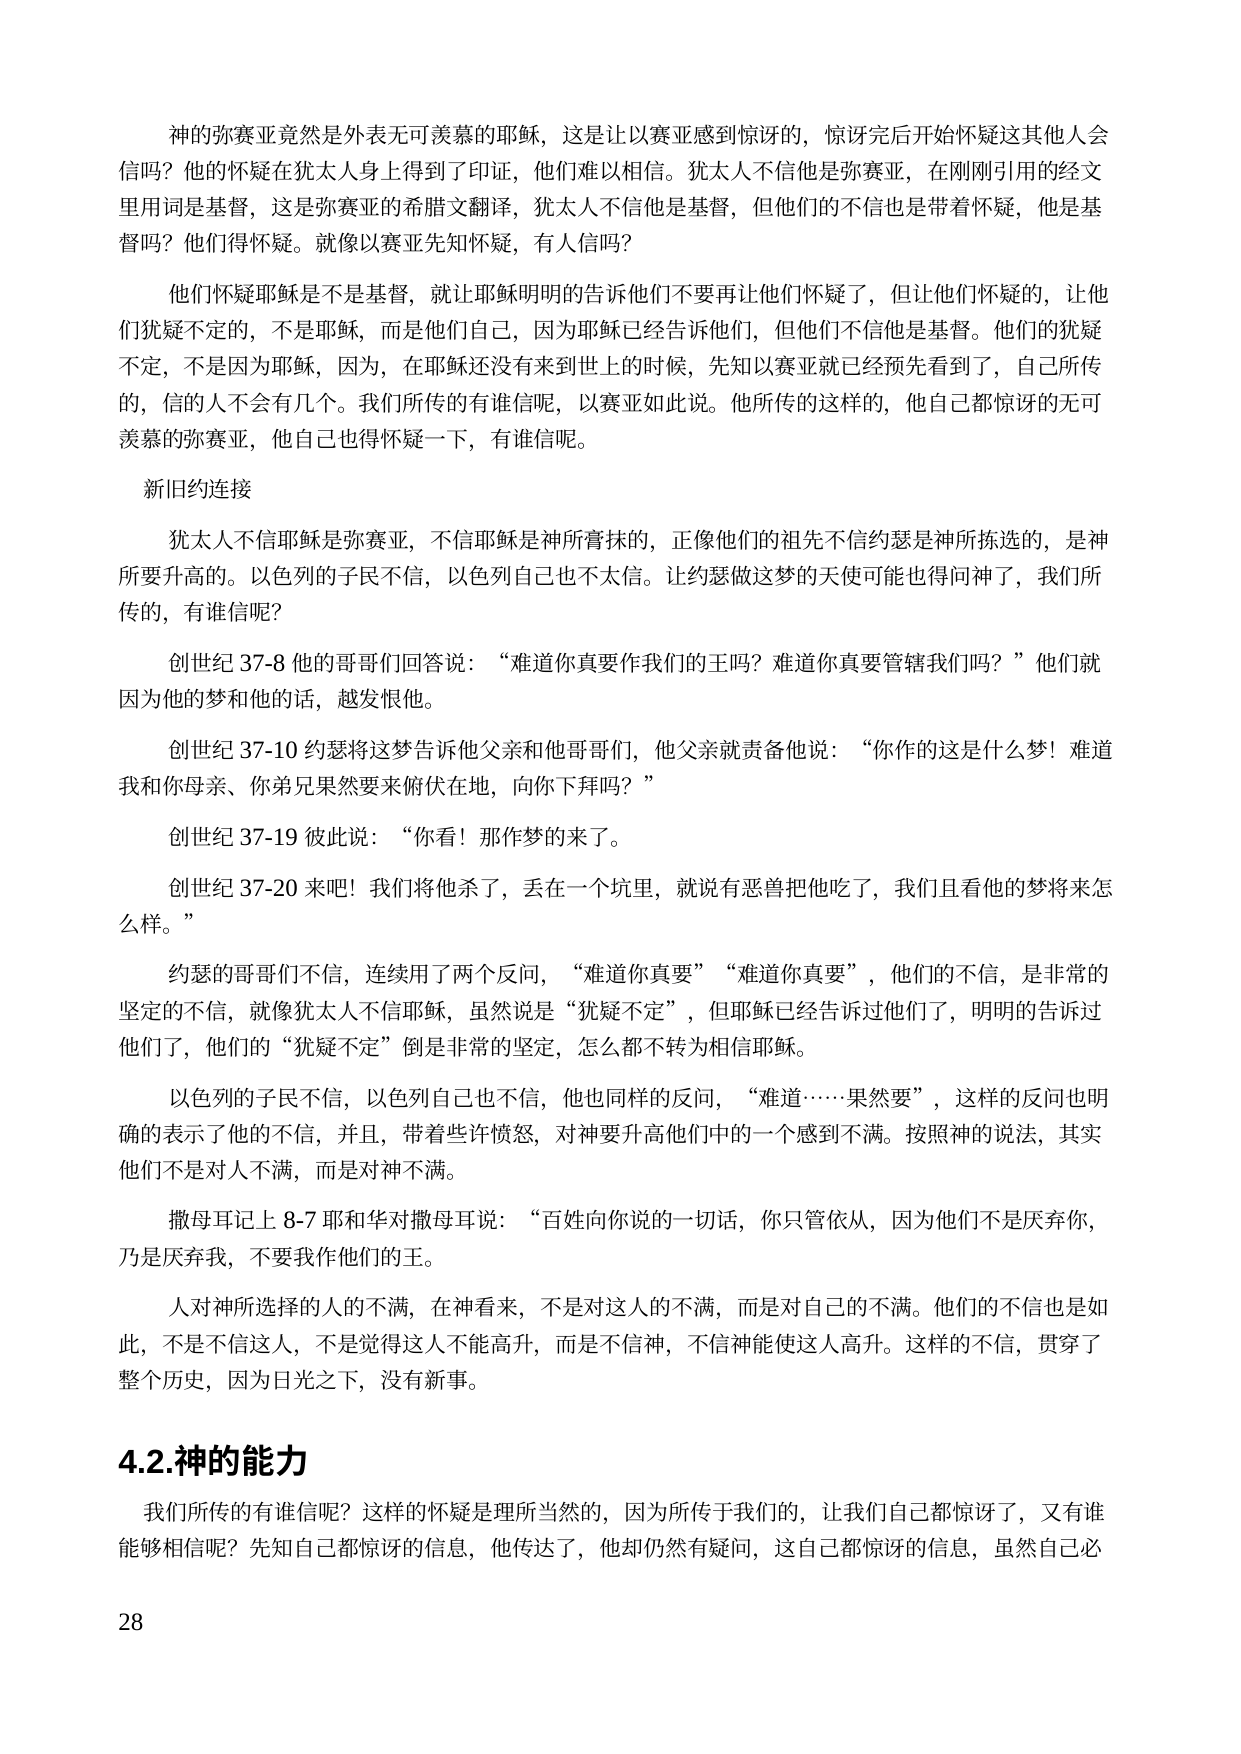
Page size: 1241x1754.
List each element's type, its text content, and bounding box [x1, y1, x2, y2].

text 撒母耳记上 8-7 耶和华对撒母耳说：“百姓向你说的一切话，你只管依从，因为他们不是厌弃你，乃是厌弃我，不要我作他们的王。 [118, 1204, 1122, 1271]
text 创世纪 37-20 来吧！我们将他杀了，丢在一个坑里，就说有恶兽把他吃了，我们且看他的梦将来怎么样。” [118, 871, 1122, 938]
text 他们怀疑耶稣是不是基督，就让耶稣明明的告诉他们不要再让他们怀疑了，但让他们怀疑的，让他们犹疑不定的，不是耶稣，而是他们自己，因为耶稣已经告诉他们，但他们不信他是基督。他们的犹疑不定，不是因为耶稣，因为，在耶稣还没有来到世上的时候，先知以赛亚就已经预先看到了，自己所传的，信的人不会有几个。我们所传的有谁信呢，以赛亚如此说。他所传的这样的，他自己都惊讶的无可羡慕的弥赛亚，他自己也得怀疑一下，有谁信呢。 [118, 277, 1122, 453]
text 以色列的子民不信，以色列自己也不信，他也同样的反问，“难道……果然要”，这样的反问也明确的表示了他的不信，并且，带着些许愤怒，对神要升高他们中的一个感到不满。按照神的说法，其实他们不是对人不满，而是对神不满。 [118, 1081, 1122, 1184]
text 创世纪 37-10 约瑟将这梦告诉他父亲和他哥哥们，他父亲就责备他说：“你作的这是什么梦！难道我和你母亲、你弟兄果然要来俯伏在地，向你下拜吗？” [118, 733, 1122, 801]
subtitle 4.2.神的能力 [118, 1434, 1122, 1483]
text 我们所传的有谁信呢？这样的怀疑是理所当然的，因为所传于我们的，让我们自己都惊讶了，又有谁能够相信呢？先知自己都惊讶的信息，他传达了，他却仍然有疑问，这自己都惊讶的信息，虽然自己必 [118, 1496, 1122, 1563]
text 约瑟的哥哥们不信，连续用了两个反问，“难道你真要”“难道你真要”，他们的不信，是非常的坚定的不信，就像犹太人不信耶稣，虽然说是“犹疑不定”，但耶稣已经告诉过他们了，明明的告诉过他们了，他们的“犹疑不定”倒是非常的坚定，怎么都不转为相信耶稣。 [118, 958, 1122, 1061]
text 新旧约连接 [118, 473, 1122, 504]
text 创世纪 37-19 彼此说：“你看！那作梦的来了。 [118, 820, 1122, 852]
text 神的弥赛亚竟然是外表无可羡慕的耶稣，这是让以赛亚感到惊讶的，惊讶完后开始怀疑这其他人会信吗？他的怀疑在犹太人身上得到了印证，他们难以相信。犹太人不信他是弥赛亚，在刚刚引用的经文里用词是基督，这是弥赛亚的希腊文翻译，犹太人不信他是基督，但他们的不信也是带着怀疑，他是基督吗？他们得怀疑。就像以赛亚先知怀疑，有人信吗？ [118, 118, 1122, 258]
text 创世纪 37-8 他的哥哥们回答说：“难道你真要作我们的王吗？难道你真要管辖我们吗？”他们就因为他的梦和他的话，越发恨他。 [118, 646, 1122, 714]
text 犹太人不信耶稣是弥赛亚，不信耶稣是神所膏抹的，正像他们的祖先不信约瑟是神所拣选的，是神所要升高的。以色列的子民不信，以色列自己也不太信。让约瑟做这梦的天使可能也得问神了，我们所传的，有谁信呢？ [118, 523, 1122, 627]
text 人对神所选择的人的不满，在神看来，不是对这人的不满，而是对自己的不满。他们的不信也是如此，不是不信这人，不是觉得这人不能高升，而是不信神，不信神能使这人高升。这样的不信，贯穿了整个历史，因为日光之下，没有新事。 [118, 1291, 1122, 1394]
